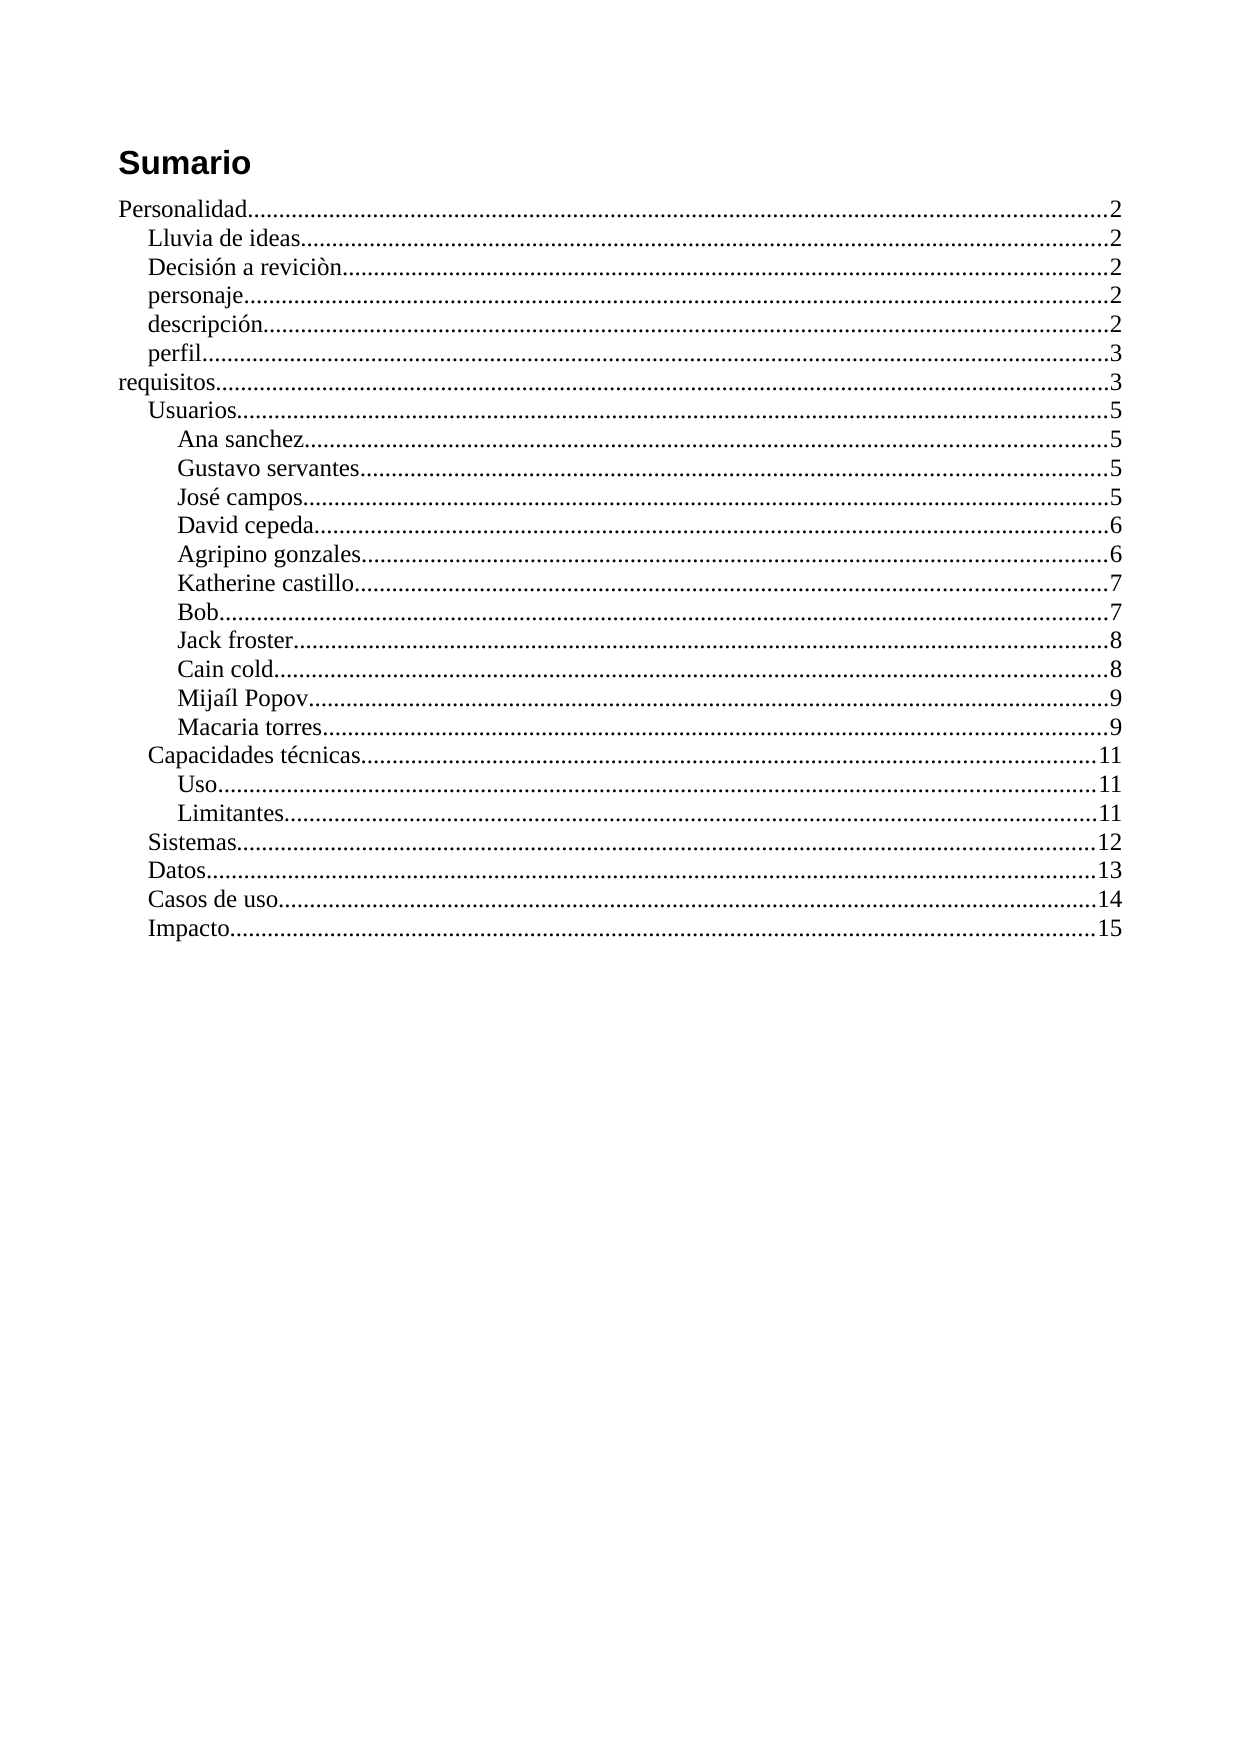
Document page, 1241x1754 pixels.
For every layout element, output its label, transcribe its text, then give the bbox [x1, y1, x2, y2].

text descripción 2 [148, 309, 1122, 338]
text Gustavo servantes 5 [177, 453, 1122, 482]
text personaje 2 [148, 280, 1122, 309]
text David cepeda 6 [177, 510, 1122, 539]
text Usuarios 5 [148, 395, 1122, 424]
text Uso 11 [177, 769, 1122, 798]
subtitle Sumario [118, 143, 1122, 182]
text Impacto 15 [148, 913, 1122, 942]
text Casos de uso 14 [148, 884, 1122, 913]
text Ana sanchez 5 [177, 424, 1122, 453]
text Jack froster 8 [177, 625, 1122, 654]
text Bob 7 [177, 597, 1122, 625]
text Decisión a reviciòn 2 [148, 252, 1122, 280]
text Mijaíl Popov 9 [177, 683, 1122, 712]
text Datos 13 [148, 855, 1122, 884]
text Agripino gonzales 6 [177, 539, 1122, 568]
text Macaria torres 9 [177, 712, 1122, 740]
text Capacidades técnicas 11 [148, 740, 1122, 769]
text Sistemas 12 [148, 827, 1122, 855]
text requisitos 3 [118, 367, 1122, 395]
text Cain cold 8 [177, 654, 1122, 683]
text Katherine castillo 7 [177, 568, 1122, 597]
text Personalidad 2 [118, 194, 1122, 223]
text Lluvia de ideas 2 [148, 223, 1122, 252]
text José campos 5 [177, 482, 1122, 510]
text Limitantes 11 [177, 798, 1122, 827]
text perfil 3 [148, 338, 1122, 367]
